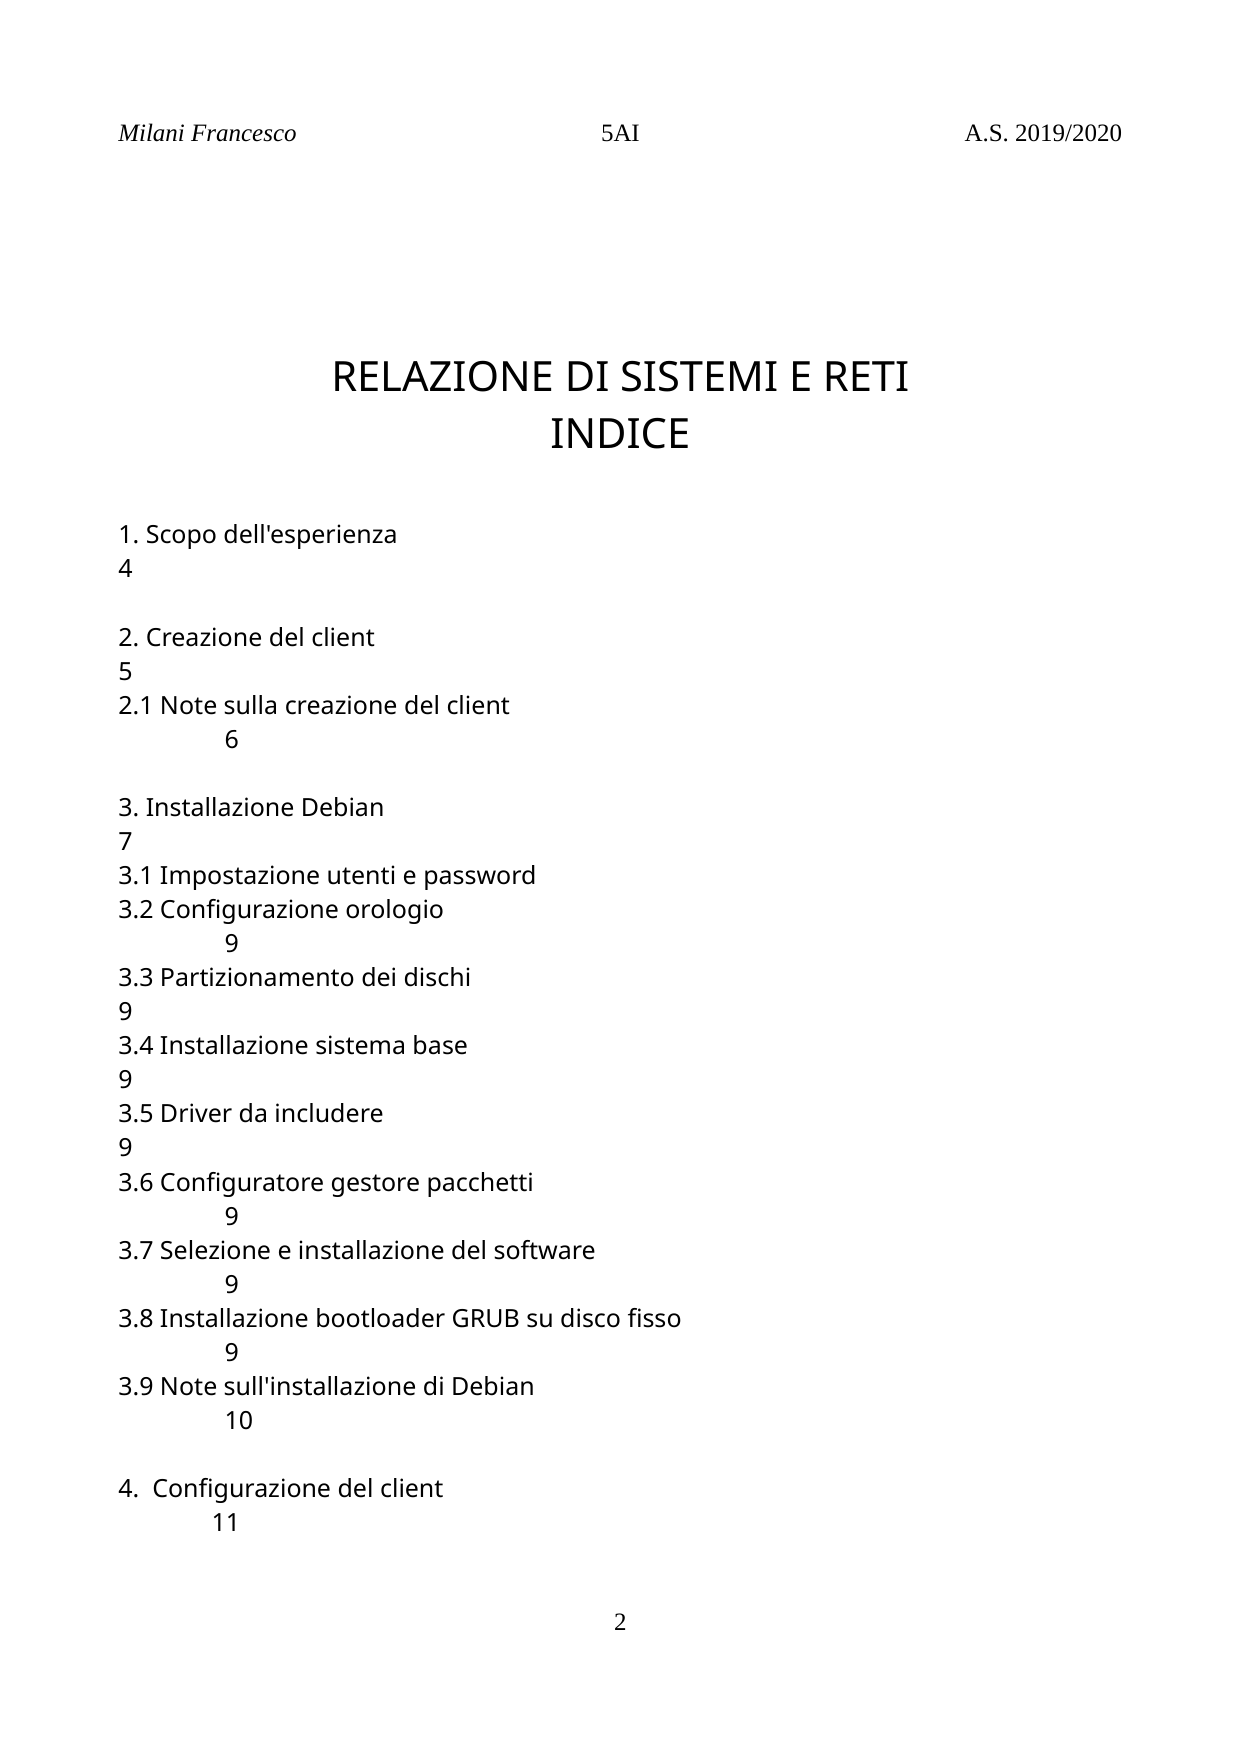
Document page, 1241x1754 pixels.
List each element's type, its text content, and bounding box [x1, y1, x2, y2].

text 3.6 Configuratore gestore pacchetti 9 [118, 1164, 1122, 1232]
text 3.9 Note sull'installazione di Debian 10 [118, 1368, 1122, 1437]
text 3.5 Driver da includere 9 [118, 1096, 1122, 1164]
text 3.4 Installazione sistema base 9 [118, 1028, 1122, 1096]
text 3.3 Partizionamento dei dischi 9 [118, 960, 1122, 1028]
text 2.1 Note sulla creazione del client 6 [118, 687, 1122, 755]
text 3.8 Installazione bootloader GRUB su disco fisso 9 [118, 1300, 1122, 1368]
text 3.2 Configurazione orologio 9 [118, 892, 1122, 960]
text 4. Configurazione del client 11 [118, 1471, 1122, 1539]
text 2. Creazione del client 5 [118, 619, 1122, 687]
text 1. Scopo dell'esperienza 4 [118, 517, 1122, 585]
text RELAZIONE DI SISTEMI E RETI [118, 347, 1122, 403]
text 3.7 Selezione e installazione del software 9 [118, 1232, 1122, 1300]
text 3. Installazione Debian 7 [118, 789, 1122, 858]
text 3.1 Impostazione utenti e password [118, 858, 1122, 892]
text INDICE [118, 403, 1122, 460]
